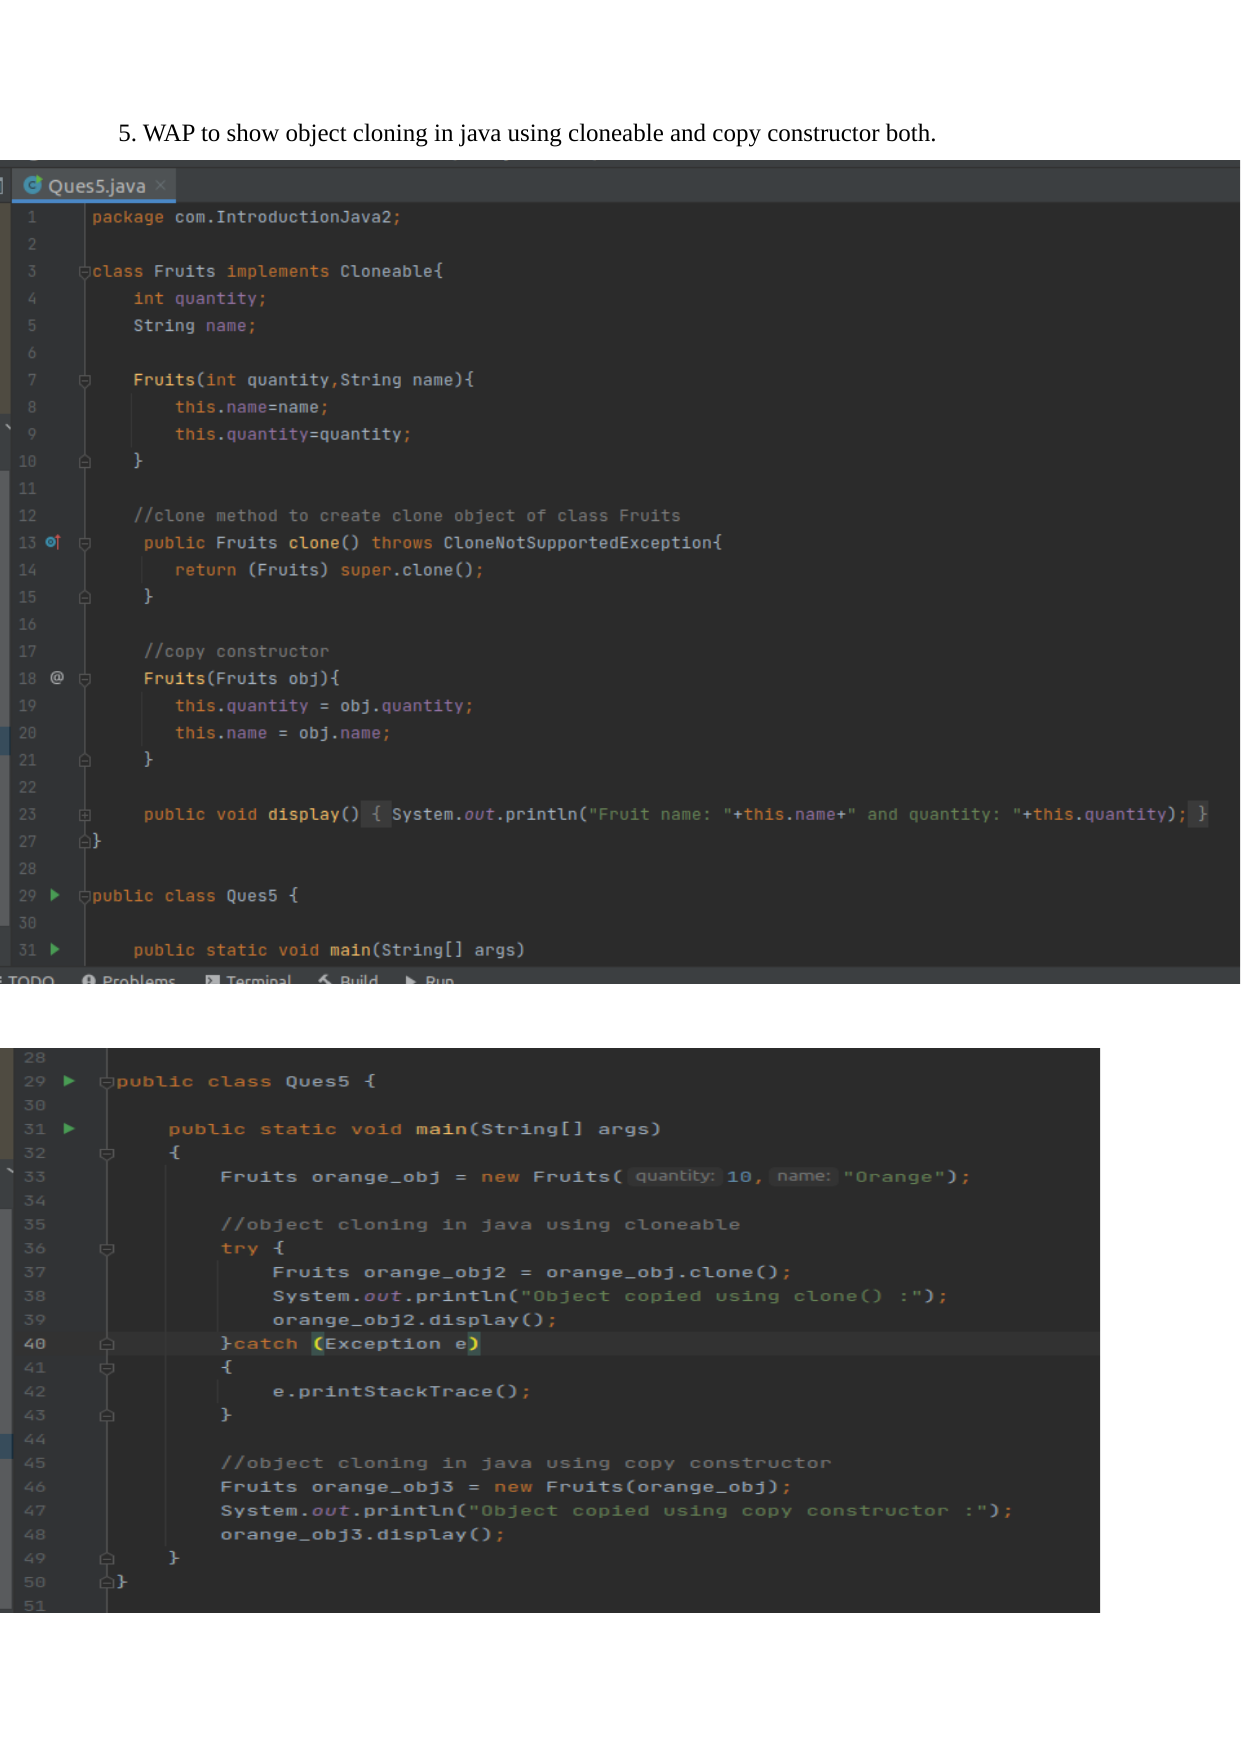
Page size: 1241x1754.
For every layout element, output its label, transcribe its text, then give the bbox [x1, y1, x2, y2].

picture [0, 1048, 534, 1613]
picture [0, 160, 1241, 984]
text 5. WAP to show object cloning in java using cloneable and copy constructor both. [118, 118, 1122, 147]
